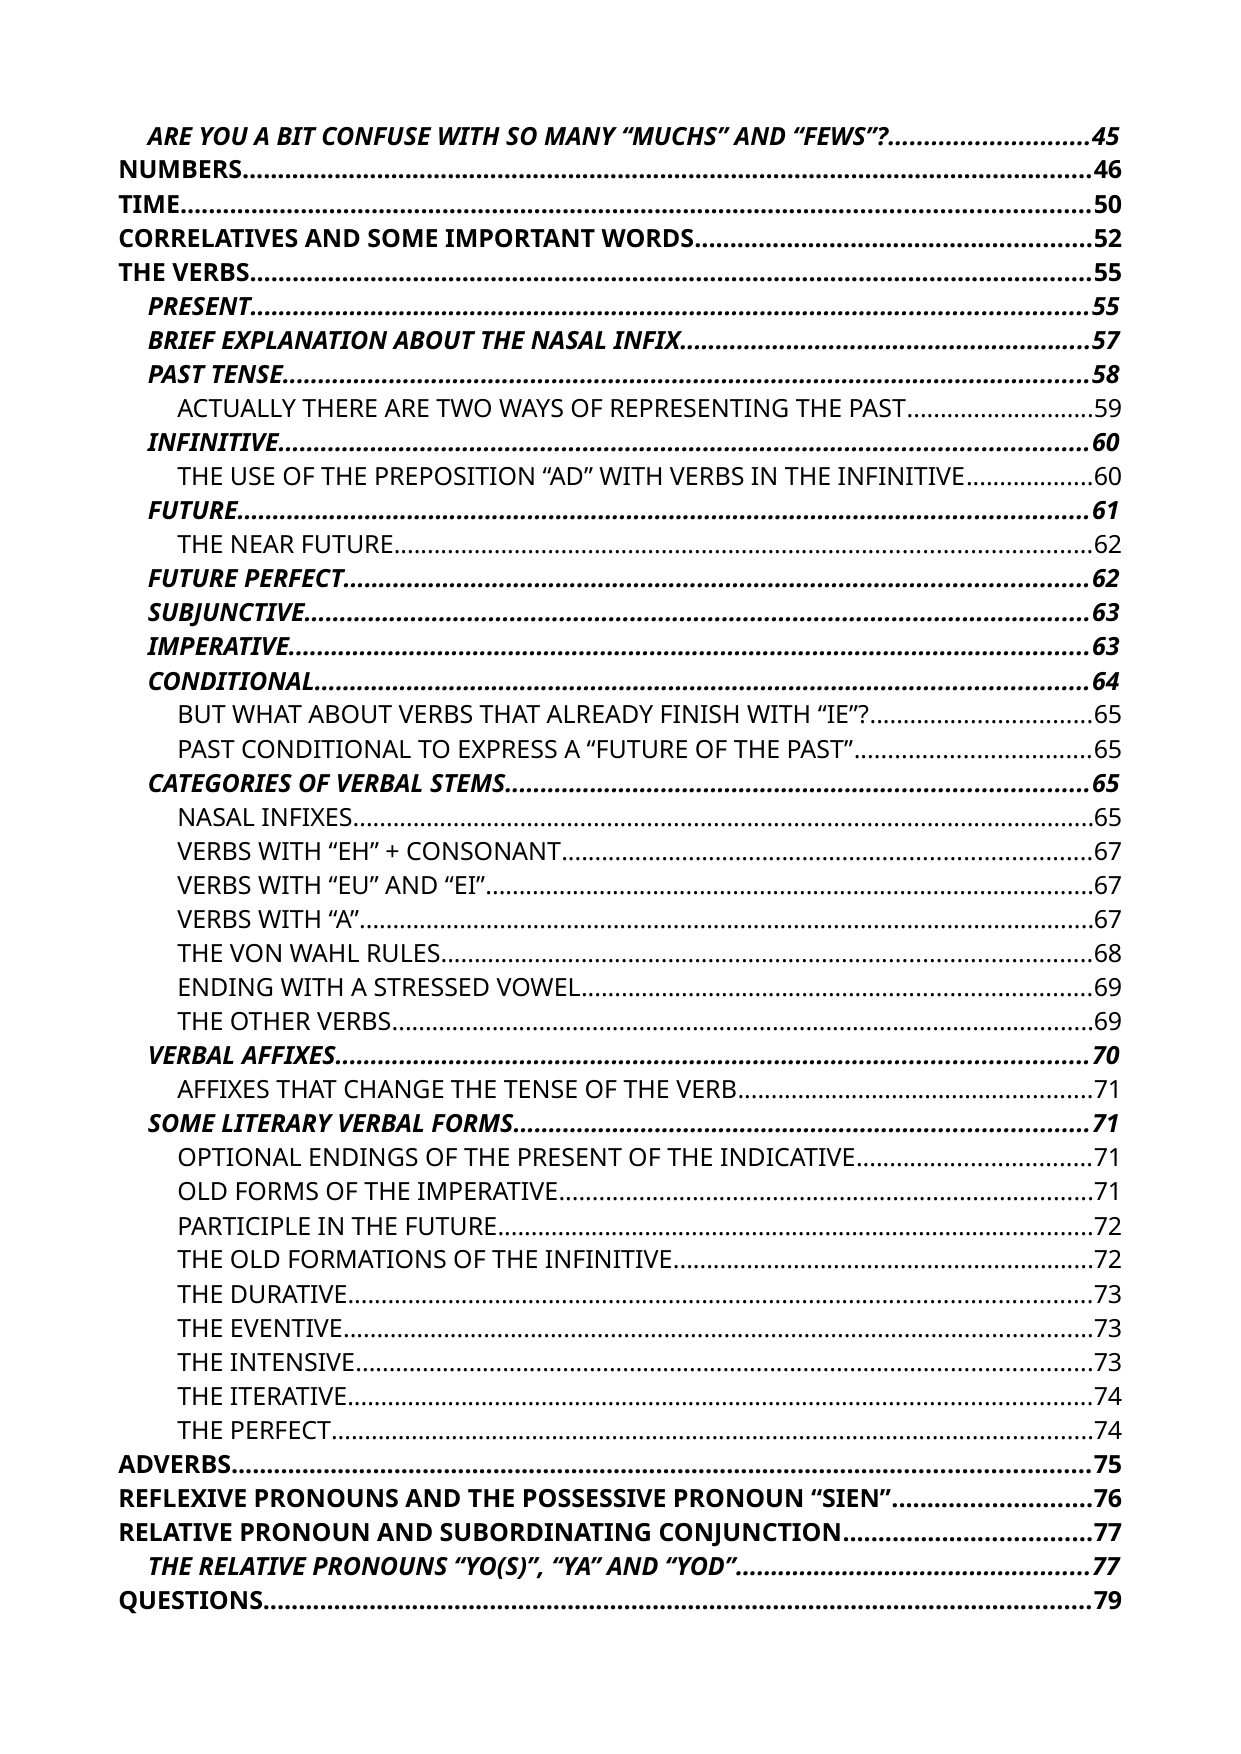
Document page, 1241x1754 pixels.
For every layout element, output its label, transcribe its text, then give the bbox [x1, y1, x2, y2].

text RELATIVE PRONOUN AND SUBORDINATING CONJUNCTION 77 [118, 1515, 1122, 1549]
text SOME LITERARY VERBAL FORMS 71 [148, 1106, 1122, 1140]
text THE VON WAHL RULES 68 [177, 936, 1122, 970]
text ENDING WITH A STRESSED VOWEL 69 [177, 970, 1122, 1004]
text PAST CONDITIONAL TO EXPRESS A “FUTURE OF THE PAST” 65 [177, 731, 1122, 765]
text OPTIONAL ENDINGS OF THE PRESENT OF THE INDICATIVE 71 [177, 1140, 1122, 1174]
text FUTURE PERFECT 62 [148, 561, 1122, 595]
text CORRELATIVES AND SOME IMPORTANT WORDS 52 [118, 220, 1122, 254]
text ACTUALLY THERE ARE TWO WAYS OF REPRESENTING THE PAST 59 [177, 391, 1122, 425]
text TIME 50 [118, 186, 1122, 220]
text CONDITIONAL 64 [148, 663, 1122, 697]
text VERBS WITH “A” 67 [177, 902, 1122, 936]
text VERBAL AFFIXES 70 [148, 1038, 1122, 1072]
text FUTURE 61 [148, 493, 1122, 527]
text ARE YOU A BIT CONFUSE WITH SO MANY “MUCHS” AND “FEWS”? 45 [148, 118, 1122, 152]
text THE EVENTIVE 73 [177, 1310, 1122, 1344]
text THE ITERATIVE 74 [177, 1378, 1122, 1412]
text QUESTIONS 79 [118, 1583, 1122, 1617]
text VERBS WITH “EU” AND “EI” 67 [177, 867, 1122, 902]
text BUT WHAT ABOUT VERBS THAT ALREADY FINISH WITH “IE”? 65 [177, 697, 1122, 731]
text THE PERFECT 74 [177, 1412, 1122, 1447]
text INFINITIVE 60 [148, 425, 1122, 459]
text IMPERATIVE 63 [148, 629, 1122, 663]
text CATEGORIES OF VERBAL STEMS 65 [148, 765, 1122, 799]
text THE VERBS 55 [118, 254, 1122, 288]
text THE OLD FORMATIONS OF THE INFINITIVE 72 [177, 1242, 1122, 1276]
text REFLEXIVE PRONOUNS AND THE POSSESSIVE PRONOUN “SIEN” 76 [118, 1481, 1122, 1515]
text PARTICIPLE IN THE FUTURE 72 [177, 1208, 1122, 1242]
text THE NEAR FUTURE 62 [177, 527, 1122, 561]
text THE OTHER VERBS 69 [177, 1004, 1122, 1038]
text BRIEF EXPLANATION ABOUT THE NASAL INFIX 57 [148, 322, 1122, 357]
text PRESENT 55 [148, 288, 1122, 322]
text PAST TENSE 58 [148, 357, 1122, 391]
text THE RELATIVE PRONOUNS “YO(S)”, “YA” AND “YOD” 77 [148, 1549, 1122, 1583]
text THE INTENSIVE 73 [177, 1344, 1122, 1378]
text THE USE OF THE PREPOSITION “AD” WITH VERBS IN THE INFINITIVE 60 [177, 459, 1122, 493]
text ADVERBS 75 [118, 1447, 1122, 1481]
text SUBJUNCTIVE 63 [148, 595, 1122, 629]
text VERBS WITH “EH” + CONSONANT 67 [177, 833, 1122, 867]
text NUMBERS 46 [118, 152, 1122, 186]
text AFFIXES THAT CHANGE THE TENSE OF THE VERB 71 [177, 1072, 1122, 1106]
text NASAL INFIXES 65 [177, 799, 1122, 833]
text THE DURATIVE 73 [177, 1276, 1122, 1310]
text OLD FORMS OF THE IMPERATIVE 71 [177, 1174, 1122, 1208]
